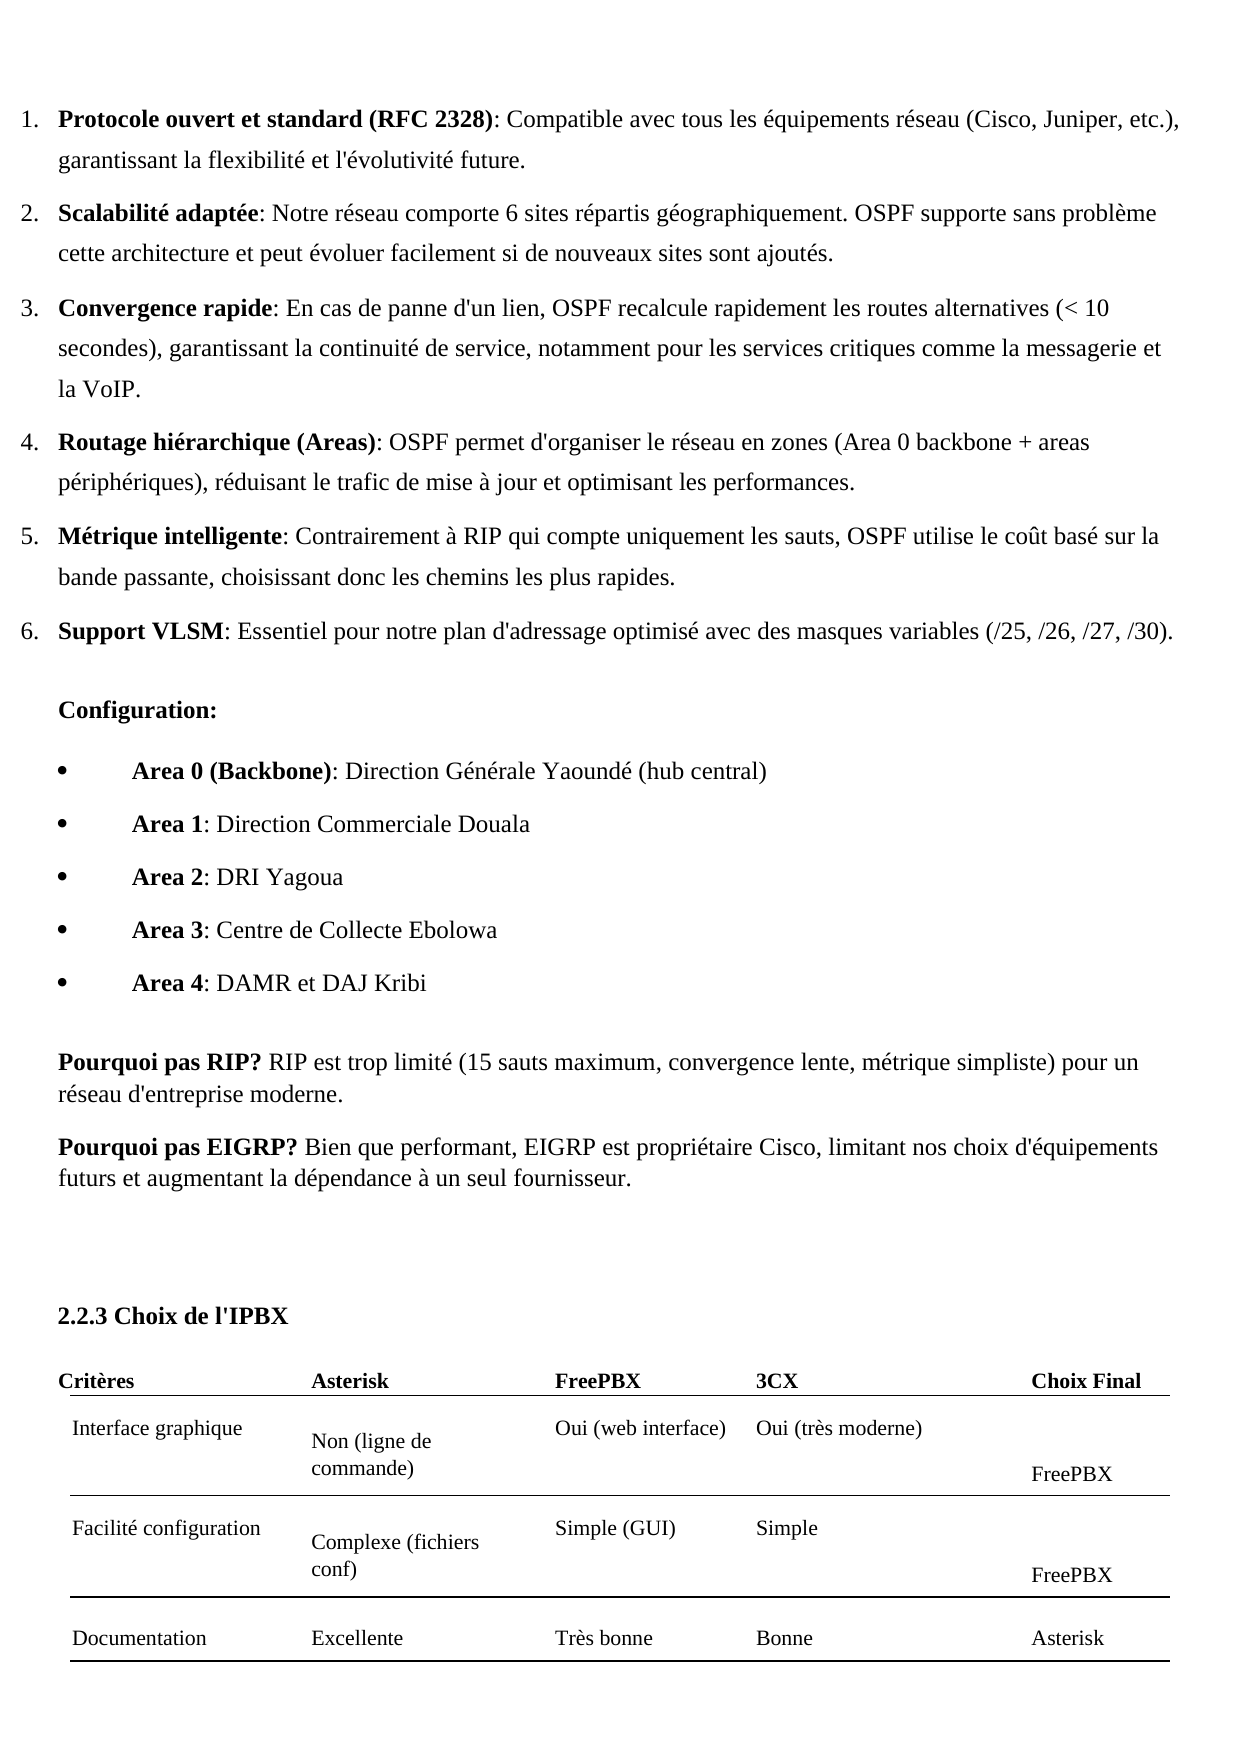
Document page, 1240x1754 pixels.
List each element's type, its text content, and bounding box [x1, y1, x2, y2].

table_cell Facilité configuration [70, 1496, 311, 1596]
table_header FreePBX [1031, 1396, 1170, 1495]
list Métrique intelligente: Contrairement à RIP qui compte uniquement les sauts, OSPF utilise le coût basé sur la bande passante, choisissant donc les chemins les plus rapides. [20, 521, 1182, 590]
list Area 3: Centre de Collecte Ebolowa [58, 915, 1182, 944]
table_cell Bonne [756, 1598, 1031, 1660]
table_cell Excellente [311, 1598, 555, 1660]
table_cell Complexe (fichiers conf) [311, 1496, 555, 1596]
text Pourquoi pas EIGRP? Bien que performant, EIGRP est propriétaire Cisco, limitant nos choix d'équipements futurs et augmentant la dépendance à un seul fournisseur. [58, 1132, 1182, 1192]
table_header Oui (web interface) [555, 1396, 756, 1495]
table_cell Simple (GUI) [555, 1496, 756, 1596]
table_cell Simple [756, 1496, 1031, 1596]
text Configuration: [58, 695, 1182, 724]
list Area 4: DAMR et DAJ Kribi [58, 968, 1182, 997]
list Protocole ouvert et standard (RFC 2328): Compatible avec tous les équipements réseau (Cisco, Juniper, etc.), garantissant la flexibilité et l'évolutivité future. [20, 104, 1182, 174]
list Routage hiérarchique (Areas): OSPF permet d'organiser le réseau en zones (Area 0 backbone + areas périphériques), réduisant le trafic de mise à jour et optimisant les performances. [20, 427, 1182, 496]
list Scalabilité adaptée: Notre réseau comporte 6 sites répartis géographiquement. OSPF supporte sans problème cette architecture et peut évoluer facilement si de nouveaux sites sont ajoutés. [20, 198, 1182, 267]
table_cell Documentation [70, 1598, 311, 1660]
list Area 0 (Backbone): Direction Générale Yaoundé (hub central) [58, 756, 1182, 785]
list Support VLSM: Essentiel pour notre plan d'adressage optimisé avec des masques variables (/25, /26, /27, /30). [20, 616, 1182, 645]
list Area 2: DRI Yagoua [58, 862, 1182, 891]
table_cell FreePBX [1031, 1496, 1170, 1596]
list Convergence rapide: En cas de panne d'un lien, OSPF recalcule rapidement les routes alternatives (< 10 secondes), garantissant la continuité de service, notamment pour les services critiques comme la messagerie et la VoIP. [20, 293, 1182, 403]
table_header Interface graphique [70, 1396, 311, 1495]
table_header Non (ligne de commande) [311, 1396, 555, 1495]
list Area 1: Direction Commerciale Douala [58, 809, 1182, 838]
table_header Oui (très moderne) [756, 1396, 1031, 1495]
table_cell Asterisk [1031, 1598, 1170, 1660]
text Pourquoi pas RIP? RIP est trop limité (15 sauts maximum, convergence lente, métrique simpliste) pour un réseau d'entreprise moderne. [58, 1047, 1182, 1108]
table_cell Très bonne [555, 1598, 756, 1660]
text 2.2.3 Choix de l'IPBX [57, 1301, 1182, 1330]
subtitle Critères Asterisk FreePBX 3CX Choix Final [58, 1368, 1182, 1393]
